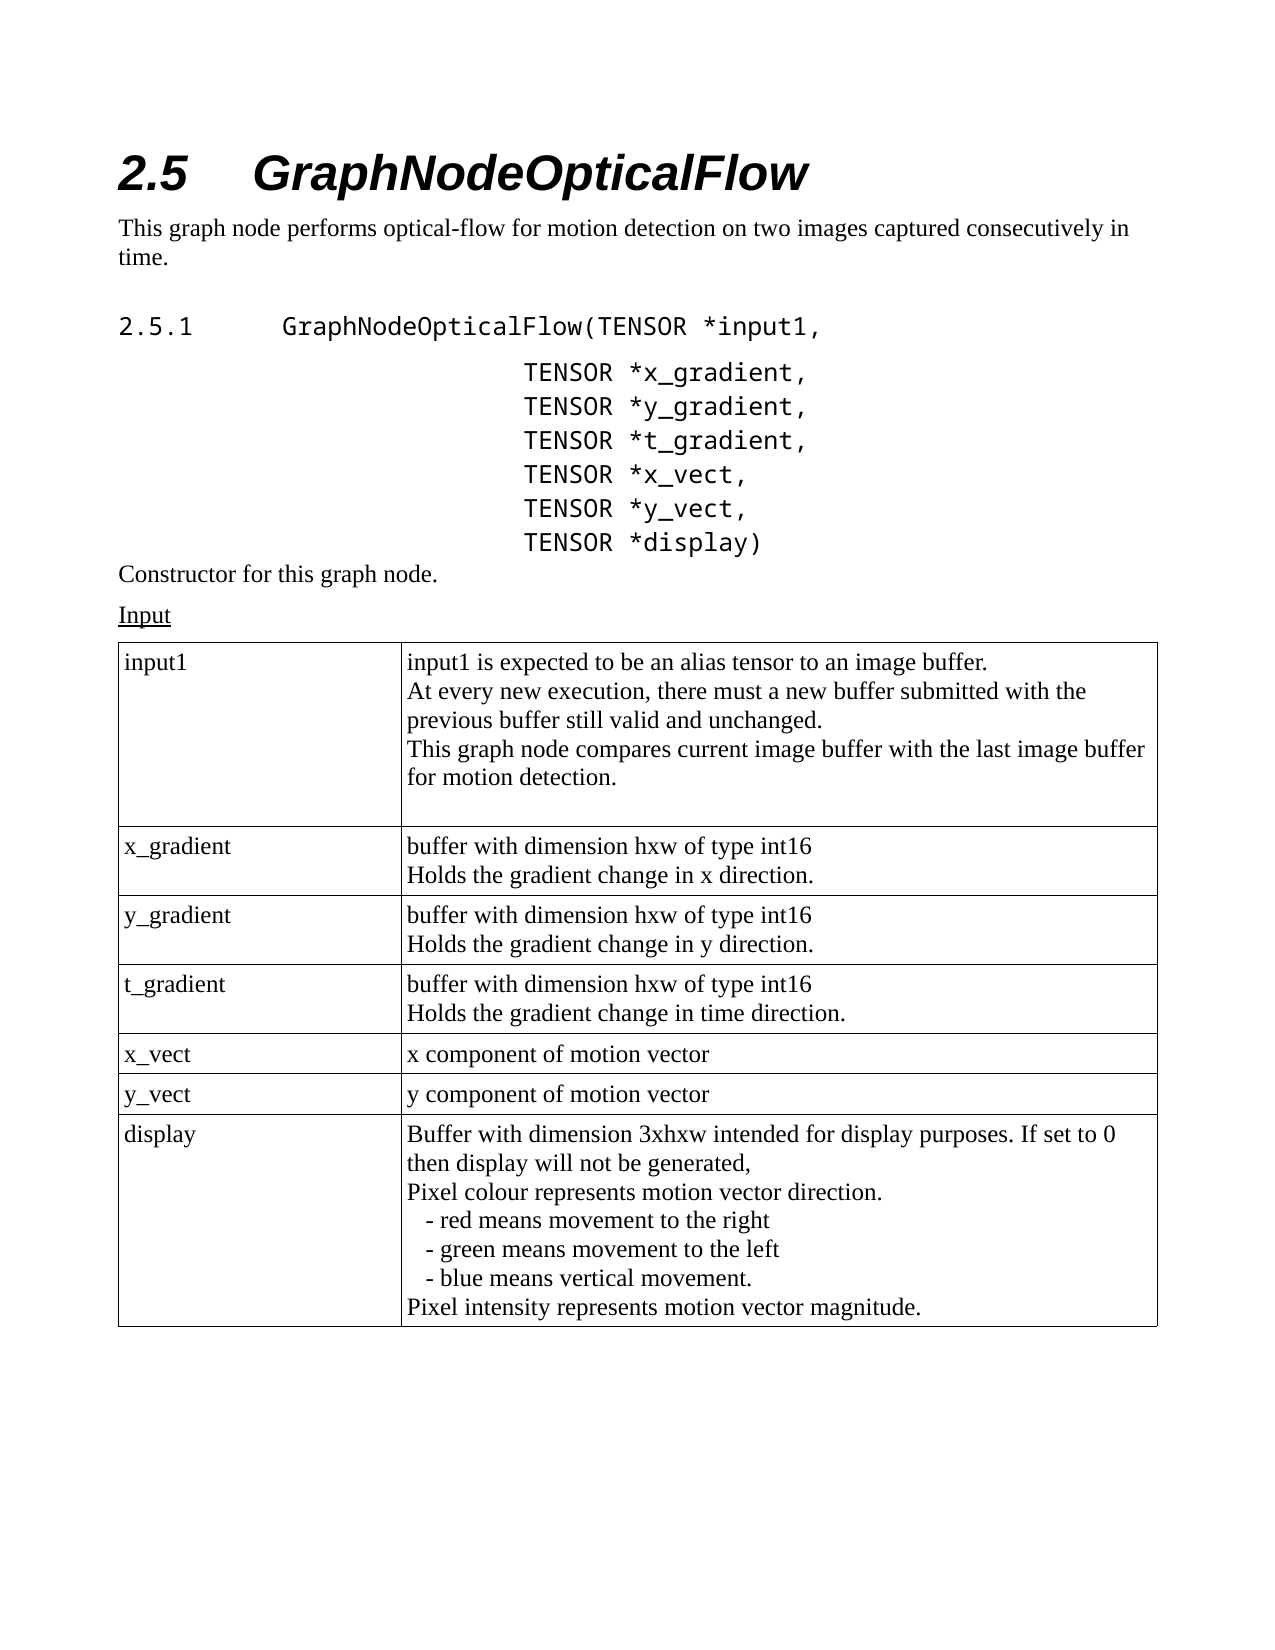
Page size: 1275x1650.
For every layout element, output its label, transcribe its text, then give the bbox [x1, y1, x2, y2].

table_cell buffer with dimension hxw of type int16 Holds the gradient change in y direction. [402, 896, 1157, 964]
subtitle GraphNodeOpticalFlow(TENSOR *input1, [118, 308, 1157, 342]
text TENSOR *display) [118, 525, 1157, 559]
subtitle GraphNodeOpticalFlow [118, 143, 1157, 201]
table_cell x_gradient [119, 827, 401, 895]
table_cell buffer with dimension hxw of type int16 Holds the gradient change in x direction. [402, 827, 1157, 895]
text TENSOR *x_gradient, [118, 355, 1157, 389]
text TENSOR *y_gradient, [118, 389, 1157, 423]
table_cell y component of motion vector [402, 1074, 1157, 1113]
table_cell y_gradient [119, 896, 401, 964]
table_cell buffer with dimension hxw of type int16 Holds the gradient change in time direction. [402, 965, 1157, 1033]
table_cell Buffer with dimension 3xhxw intended for display purposes. If set to 0 then display will not be generated, Pixel colour represents motion vector direction. - red means movement to the right - green means movement to the left - blue means vertical movement. Pixel intensity represents motion vector magnitude. [402, 1115, 1157, 1326]
table_cell x_vect [119, 1034, 401, 1073]
table_cell t_gradient [119, 965, 401, 1033]
table_cell display [119, 1115, 401, 1326]
text Constructor for this graph node. [118, 559, 1157, 588]
table_header input1 is expected to be an alias tensor to an image buffer. At every new execution, there must a new buffer submitted with the previous buffer still valid and unchanged. This graph node compares current image buffer with the last image buffer for motion detection. [402, 643, 1157, 826]
table_cell y_vect [119, 1074, 401, 1113]
text Input [118, 600, 1157, 629]
table_header input1 [119, 643, 401, 826]
text This graph node performs optical-flow for motion detection on two images captured consecutively in time. [118, 213, 1157, 271]
text TENSOR *t_gradient, [118, 423, 1157, 457]
table_cell x component of motion vector [402, 1034, 1157, 1073]
text TENSOR *x_vect, [118, 457, 1157, 491]
text TENSOR *y_vect, [118, 491, 1157, 525]
